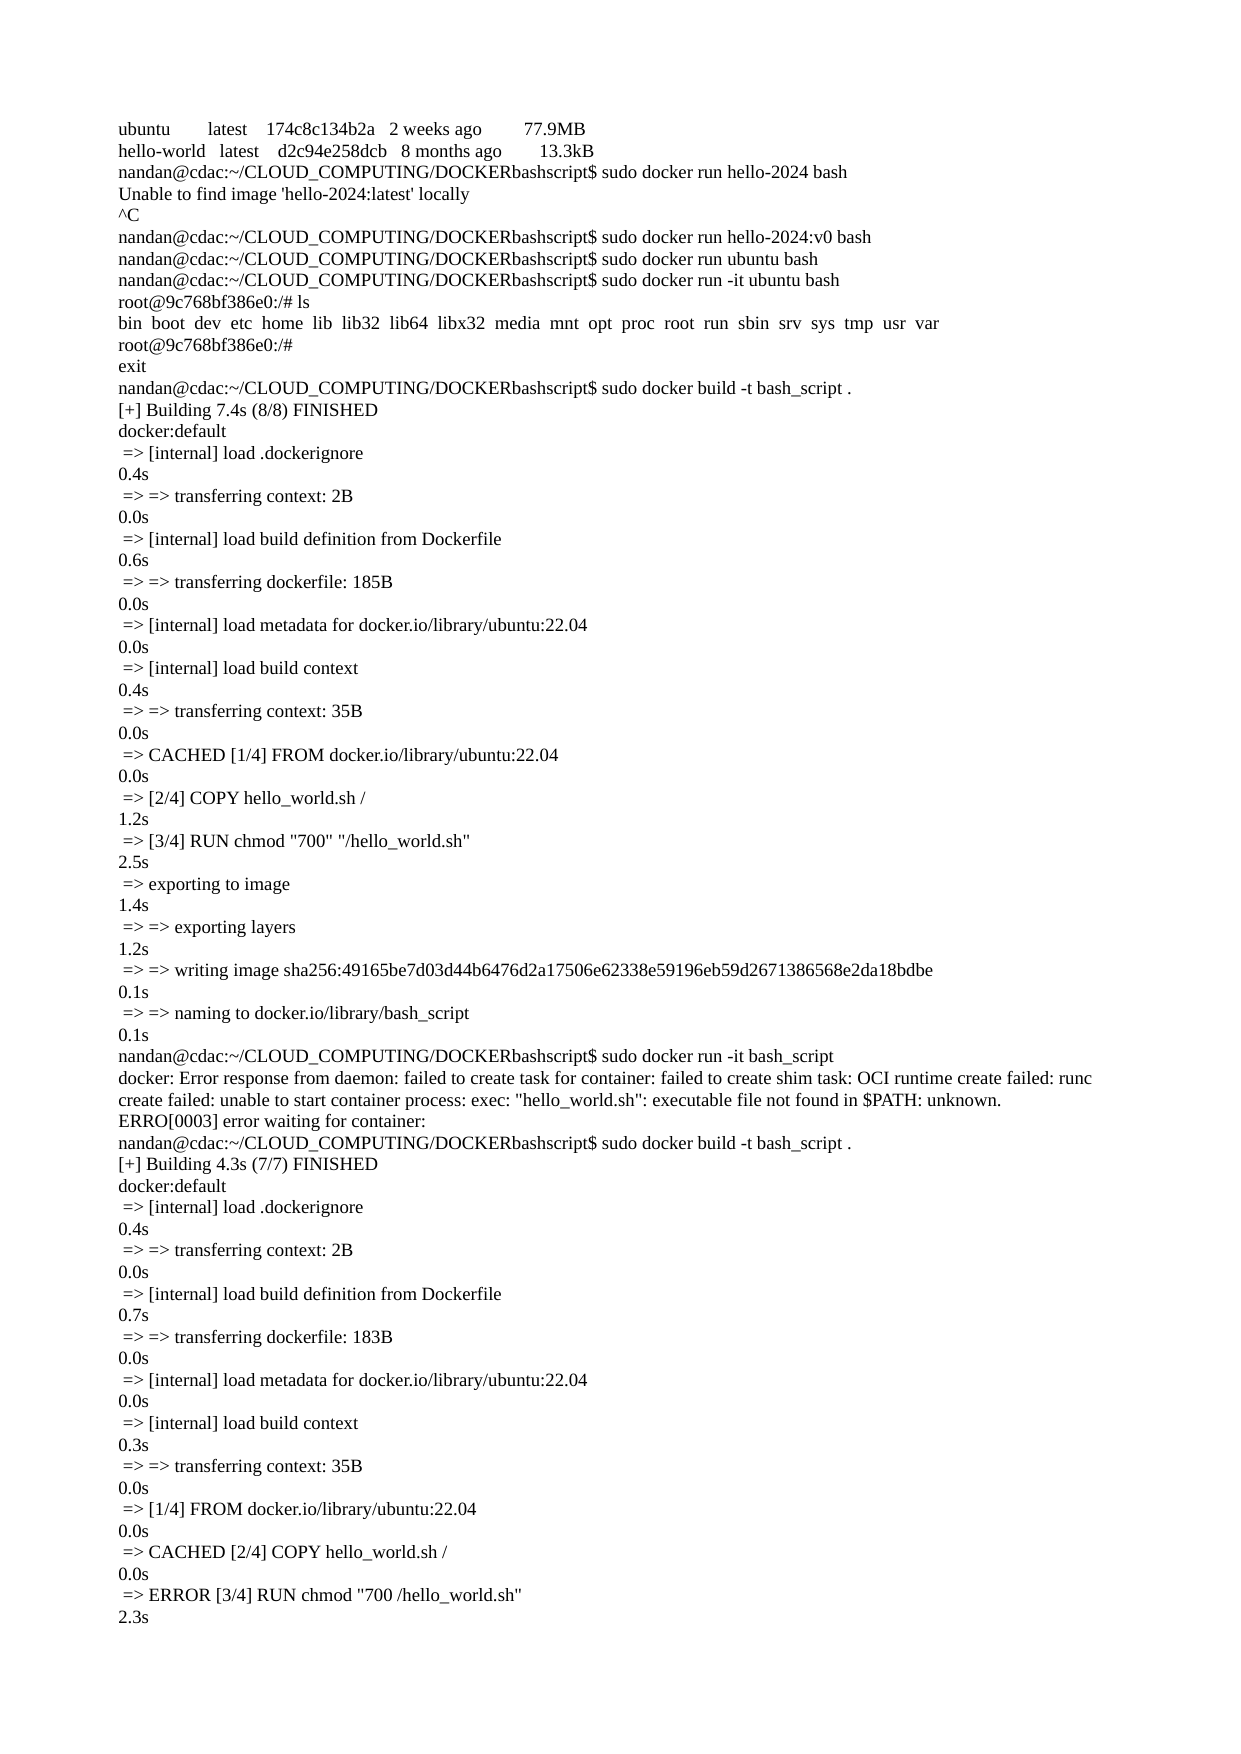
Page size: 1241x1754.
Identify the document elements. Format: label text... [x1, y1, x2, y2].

text [+] Building 4.3s (7/7) FINISHED docker:default [118, 1153, 1122, 1196]
text root@9c768bf386e0:/# [118, 334, 1122, 355]
text hello-world latest d2c94e258dcb 8 months ago 13.3kB [118, 140, 1122, 161]
text nandan@cdac:~/CLOUD_COMPUTING/DOCKERbashscript$ sudo docker run ubuntu bash [118, 247, 1122, 269]
text => [internal] load .dockerignore 0.4s [118, 442, 1122, 485]
text => => writing image sha256:49165be7d03d44b6476d2a17506e62338e59196eb59d2671386568e2da18bdbe 0.1s [118, 959, 1122, 1002]
text docker: Error response from daemon: failed to create task for container: failed to create shim task: OCI runtime create failed: runc create failed: unable to start container process: exec: "hello_world.sh": executable file not found in $PATH: unknown. [118, 1067, 1122, 1110]
text => [internal] load build definition from Dockerfile 0.7s [118, 1282, 1122, 1326]
text => => transferring context: 35B 0.0s [118, 700, 1122, 743]
text [+] Building 7.4s (8/8) FINISHED docker:default [118, 398, 1122, 442]
text bin boot dev etc home lib lib32 lib64 libx32 media mnt opt proc root run sbin srv sys tmp usr var [118, 312, 1122, 334]
text => exporting to image 1.4s [118, 873, 1122, 916]
text Unable to find image 'hello-2024:latest' locally [118, 183, 1122, 204]
text => ERROR [3/4] RUN chmod "700 /hello_world.sh" 2.3s [118, 1584, 1122, 1627]
text => CACHED [2/4] COPY hello_world.sh / 0.0s [118, 1541, 1122, 1584]
text nandan@cdac:~/CLOUD_COMPUTING/DOCKERbashscript$ sudo docker build -t bash_script . [118, 1132, 1122, 1153]
text => => transferring dockerfile: 183B 0.0s [118, 1326, 1122, 1369]
text => => transferring context: 2B 0.0s [118, 485, 1122, 528]
text => [internal] load .dockerignore 0.4s [118, 1196, 1122, 1239]
text => => transferring context: 35B 0.0s [118, 1455, 1122, 1498]
text => [internal] load build context 0.4s [118, 657, 1122, 700]
text ERRO[0003] error waiting for container: [118, 1110, 1122, 1132]
text ubuntu latest 174c8c134b2a 2 weeks ago 77.9MB [118, 118, 1122, 140]
text nandan@cdac:~/CLOUD_COMPUTING/DOCKERbashscript$ sudo docker run -it bash_script [118, 1045, 1122, 1067]
text => [internal] load metadata for docker.io/library/ubuntu:22.04 0.0s [118, 1369, 1122, 1412]
text => [3/4] RUN chmod "700" "/hello_world.sh" 2.5s [118, 830, 1122, 873]
text nandan@cdac:~/CLOUD_COMPUTING/DOCKERbashscript$ sudo docker run hello-2024:v0 bash [118, 226, 1122, 247]
text => => transferring dockerfile: 185B 0.0s [118, 571, 1122, 614]
text root@9c768bf386e0:/# ls [118, 291, 1122, 312]
text ^C [118, 204, 1122, 226]
text => CACHED [1/4] FROM docker.io/library/ubuntu:22.04 0.0s [118, 743, 1122, 787]
text exit [118, 355, 1122, 377]
text => => naming to docker.io/library/bash_script 0.1s [118, 1002, 1122, 1045]
text nandan@cdac:~/CLOUD_COMPUTING/DOCKERbashscript$ sudo docker run hello-2024 bash [118, 161, 1122, 183]
text => [2/4] COPY hello_world.sh / 1.2s [118, 787, 1122, 830]
text nandan@cdac:~/CLOUD_COMPUTING/DOCKERbashscript$ sudo docker run -it ubuntu bash [118, 269, 1122, 291]
text => [internal] load build context 0.3s [118, 1412, 1122, 1455]
text => => exporting layers 1.2s [118, 916, 1122, 959]
text => [internal] load metadata for docker.io/library/ubuntu:22.04 0.0s [118, 614, 1122, 657]
text nandan@cdac:~/CLOUD_COMPUTING/DOCKERbashscript$ sudo docker build -t bash_script . [118, 377, 1122, 398]
text => => transferring context: 2B 0.0s [118, 1239, 1122, 1282]
text => [1/4] FROM docker.io/library/ubuntu:22.04 0.0s [118, 1498, 1122, 1541]
text => [internal] load build definition from Dockerfile 0.6s [118, 528, 1122, 571]
